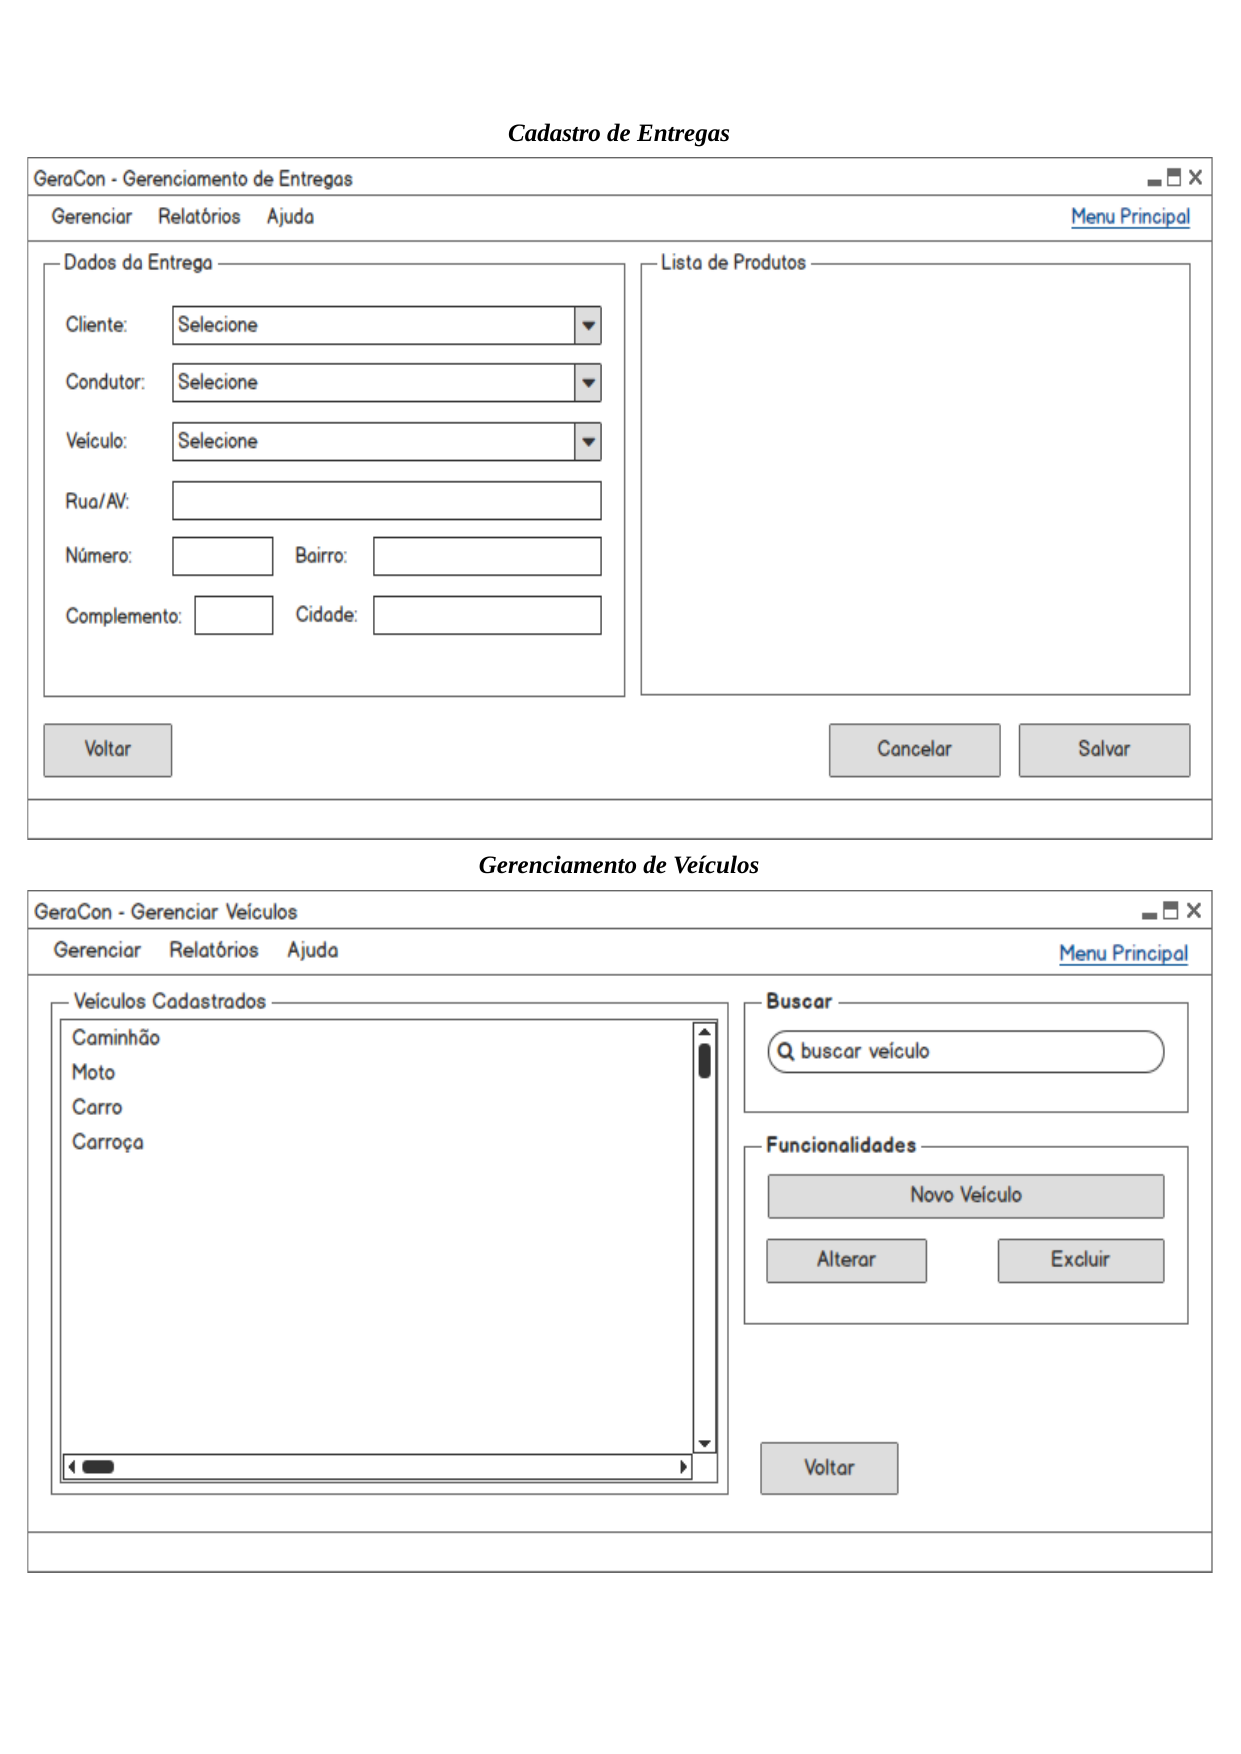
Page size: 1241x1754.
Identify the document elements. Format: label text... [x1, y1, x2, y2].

picture [27, 157, 1213, 840]
text Cadastro de Entregas [118, 118, 1122, 147]
picture [27, 890, 1213, 1573]
text Gerenciamento de Veículos [118, 840, 1122, 879]
